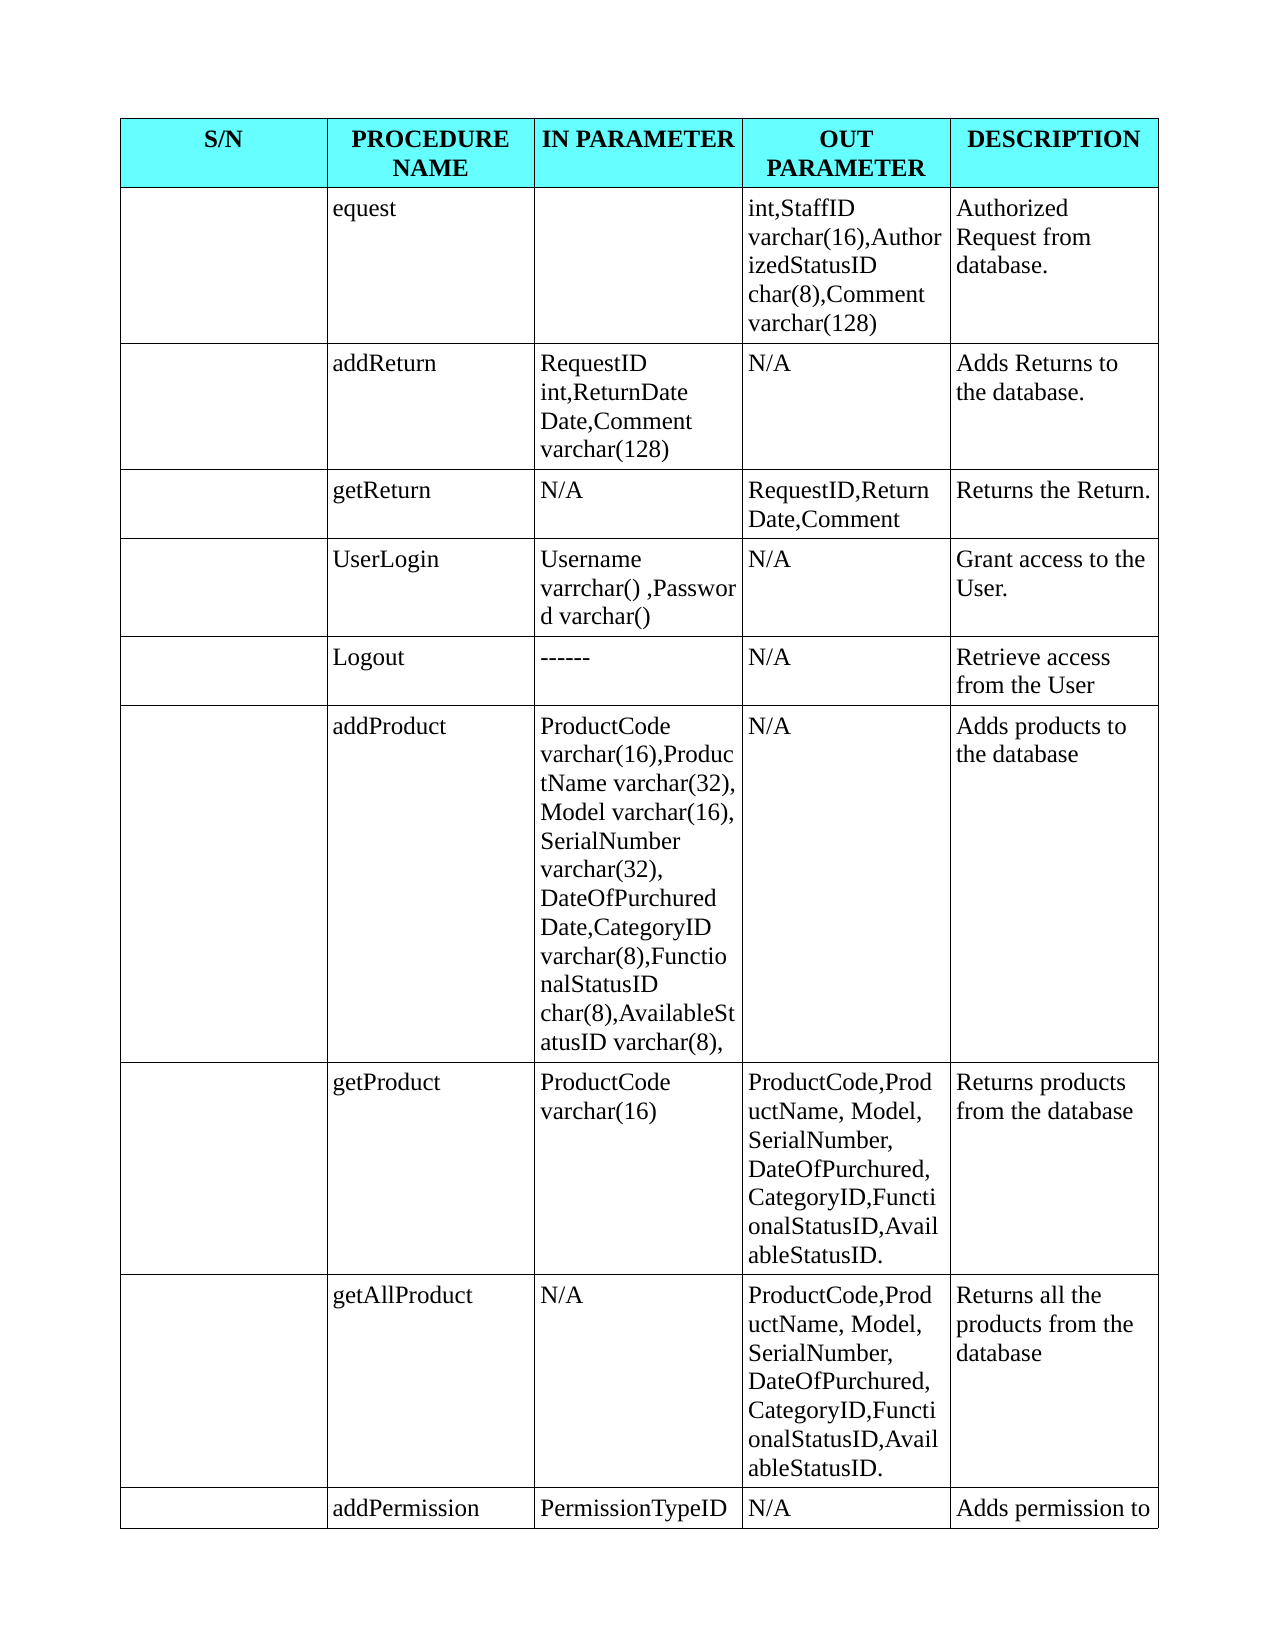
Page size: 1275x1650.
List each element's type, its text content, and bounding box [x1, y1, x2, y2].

table_cell Returns all the products from the database [951, 1275, 1158, 1487]
table_cell N/A [743, 1488, 950, 1527]
table_header PROCEDURE NAME [328, 119, 534, 187]
table_cell Authorized Request from database. [951, 188, 1158, 342]
table_cell N/A [743, 344, 950, 469]
table_cell [121, 706, 327, 1062]
table_cell RequestID int,ReturnDate Date,Comment varchar(128) [535, 344, 742, 469]
table_cell RequestID,ReturnDate,Comment [743, 470, 950, 538]
table_cell Adds permission to [951, 1488, 1158, 1527]
table_cell [121, 188, 327, 342]
table_cell [121, 539, 327, 636]
table_cell ProductCode varchar(16) [535, 1063, 742, 1274]
table_cell Adds Returns to the database. [951, 344, 1158, 469]
table_cell N/A [743, 706, 950, 1062]
table_cell Adds products to the database [951, 706, 1158, 1062]
table_cell int,StaffID varchar(16),AuthorizedStatusID char(8),Comment varchar(128) [743, 188, 950, 342]
table_cell ProductCode varchar(16),ProductName varchar(32), Model varchar(16), SerialNumber varchar(32), DateOfPurchured Date,CategoryID varchar(8),FunctionalStatusID char(8),AvailableStatusID varchar(8), [535, 706, 742, 1062]
table_cell ProductCode,ProductName, Model, SerialNumber, DateOfPurchured,CategoryID,FunctionalStatusID,AvailableStatusID. [743, 1275, 950, 1487]
table_cell addPermission [328, 1488, 534, 1527]
table_cell [121, 1275, 327, 1487]
table_cell getAllProduct [328, 1275, 534, 1487]
table_cell [121, 1063, 327, 1274]
table_cell PermissionTypeID [535, 1488, 742, 1527]
table_cell Returns products from the database [951, 1063, 1158, 1274]
table_cell N/A [535, 1275, 742, 1487]
table_cell Username varrchar() ,Password varchar() [535, 539, 742, 636]
table_cell Grant access to the User. [951, 539, 1158, 636]
table_cell getReturn [328, 470, 534, 538]
table_cell ------ [535, 637, 742, 705]
table_cell UserLogin [328, 539, 534, 636]
table_cell [535, 188, 742, 342]
table_header S/N [121, 119, 327, 187]
table_header OUT PARAMETER [743, 119, 950, 187]
table_header IN PARAMETER [535, 119, 742, 187]
table_cell getProduct [328, 1063, 534, 1274]
table_cell N/A [743, 637, 950, 705]
table_cell equest [328, 188, 534, 342]
table_cell addReturn [328, 344, 534, 469]
table_cell [121, 637, 327, 705]
table_cell N/A [743, 539, 950, 636]
table_cell ProductCode,ProductName, Model, SerialNumber, DateOfPurchured,CategoryID,FunctionalStatusID,AvailableStatusID. [743, 1063, 950, 1274]
table_cell N/A [535, 470, 742, 538]
table_header DESCRIPTION [951, 119, 1158, 187]
table_cell [121, 344, 327, 469]
table_cell Logout [328, 637, 534, 705]
table_cell Retrieve access from the User [951, 637, 1158, 705]
table_cell addProduct [328, 706, 534, 1062]
table_cell Returns the Return. [951, 470, 1158, 538]
table_cell [121, 1488, 327, 1527]
table_cell [121, 470, 327, 538]
